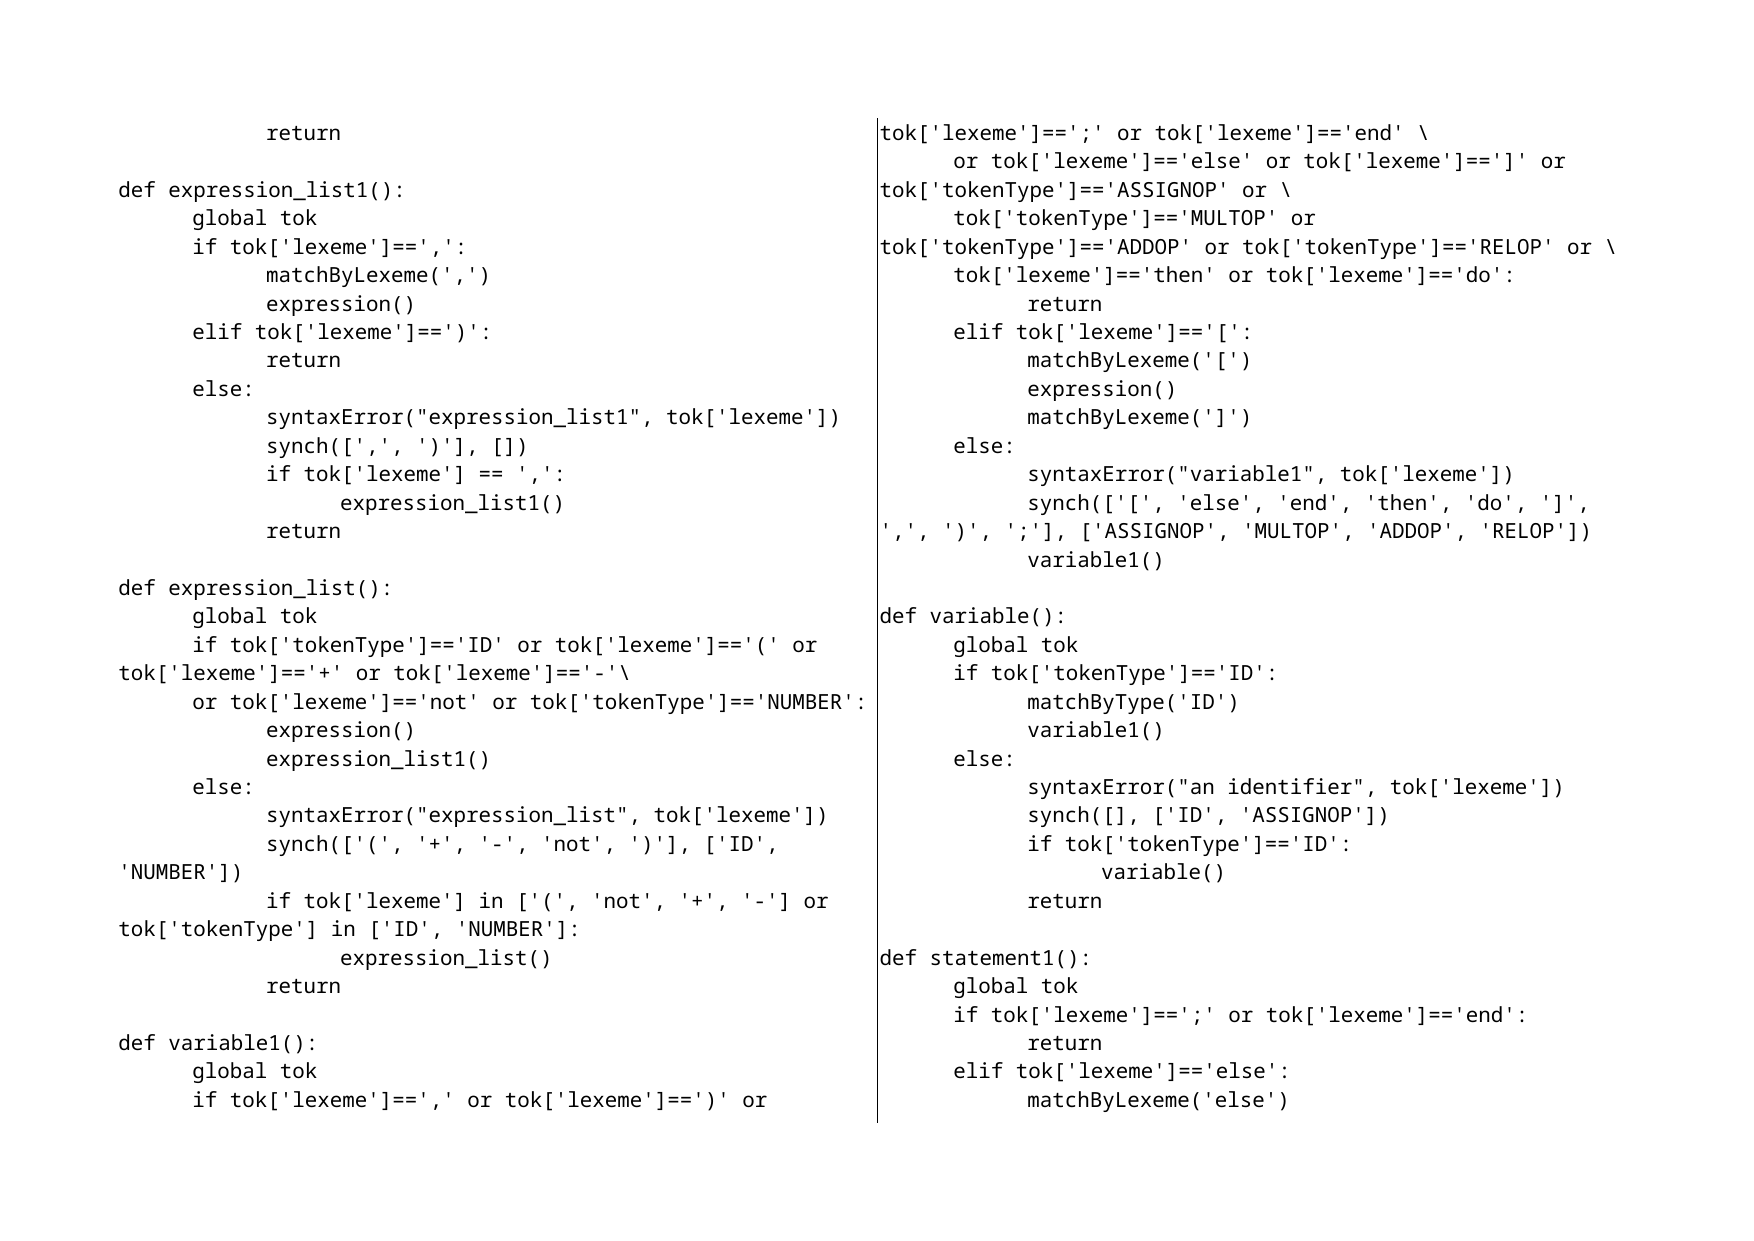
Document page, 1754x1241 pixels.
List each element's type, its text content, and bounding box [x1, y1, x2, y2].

text if tok['tokenType']=='ID' or tok['lexeme']=='(' or tok['lexeme']=='+' or tok['lexeme']=='-'\ [118, 630, 875, 687]
text tok['lexeme']==';' or tok['lexeme']=='end' \ [879, 118, 1636, 147]
text variable1() [879, 715, 1636, 744]
text def statement1(): [879, 943, 1636, 971]
text syntaxError("expression_list", tok['lexeme']) [118, 801, 875, 829]
text else: [118, 772, 875, 801]
text def expression_list(): [118, 573, 875, 602]
text global tok [118, 602, 875, 630]
text or tok['lexeme']=='else' or tok['lexeme']==']' or tok['tokenType']=='ASSIGNOP' or \ [879, 147, 1636, 203]
text synch(['(', '+', '-', 'not', ')'], ['ID', 'NUMBER']) [118, 829, 875, 886]
text elif tok['lexeme']=='else': [879, 1057, 1636, 1085]
text variable1() [879, 545, 1636, 573]
text variable() [879, 857, 1636, 886]
text syntaxError("variable1", tok['lexeme']) [879, 459, 1636, 488]
text elif tok['lexeme']=='[': [879, 317, 1636, 346]
text global tok [118, 1057, 875, 1085]
text if tok['lexeme']==',' or tok['lexeme']==')' or [118, 1085, 875, 1113]
text synch(['[', 'else', 'end', 'then', 'do', ']', ',', ')', ';'], ['ASSIGNOP', 'MULTOP', 'ADDOP', 'RELOP']) [879, 488, 1636, 545]
text matchByLexeme('else') [879, 1085, 1636, 1113]
text return [118, 346, 875, 374]
text synch([',', ')'], []) [118, 431, 875, 459]
text if tok['lexeme']==';' or tok['lexeme']=='end': [879, 1000, 1636, 1028]
text matchByLexeme(']') [879, 402, 1636, 431]
text else: [879, 744, 1636, 772]
text if tok['lexeme'] in ['(', 'not', '+', '-'] or tok['tokenType'] in ['ID', 'NUMBER']: [118, 886, 875, 943]
text if tok['tokenType']=='ID': [879, 829, 1636, 857]
text expression_list1() [118, 744, 875, 772]
text def expression_list1(): [118, 175, 875, 203]
text else: [118, 374, 875, 402]
text matchByType('ID') [879, 687, 1636, 715]
text synch([], ['ID', 'ASSIGNOP']) [879, 801, 1636, 829]
text if tok['tokenType']=='ID': [879, 658, 1636, 687]
text global tok [879, 971, 1636, 1000]
text matchByLexeme(',') [118, 260, 875, 289]
text tok['tokenType']=='MULTOP' or tok['tokenType']=='ADDOP' or tok['tokenType']=='RELOP' or \ [879, 203, 1636, 260]
text elif tok['lexeme']==')': [118, 317, 875, 346]
text return [879, 886, 1636, 914]
text syntaxError("expression_list1", tok['lexeme']) [118, 402, 875, 431]
text return [118, 118, 875, 147]
text or tok['lexeme']=='not' or tok['tokenType']=='NUMBER': [118, 687, 875, 715]
text if tok['lexeme']==',': [118, 232, 875, 260]
text expression_list1() [118, 488, 875, 516]
text expression() [118, 715, 875, 744]
text def variable1(): [118, 1028, 875, 1057]
text return [879, 1028, 1636, 1057]
text expression() [118, 289, 875, 317]
text return [879, 289, 1636, 317]
text tok['lexeme']=='then' or tok['lexeme']=='do': [879, 260, 1636, 289]
text global tok [118, 203, 875, 232]
text else: [879, 431, 1636, 459]
text return [118, 971, 875, 1000]
text def variable(): [879, 602, 1636, 630]
text syntaxError("an identifier", tok['lexeme']) [879, 772, 1636, 801]
text expression() [879, 374, 1636, 402]
text matchByLexeme('[') [879, 346, 1636, 374]
text expression_list() [118, 943, 875, 971]
text return [118, 516, 875, 545]
text global tok [879, 630, 1636, 658]
text if tok['lexeme'] == ',': [118, 459, 875, 488]
